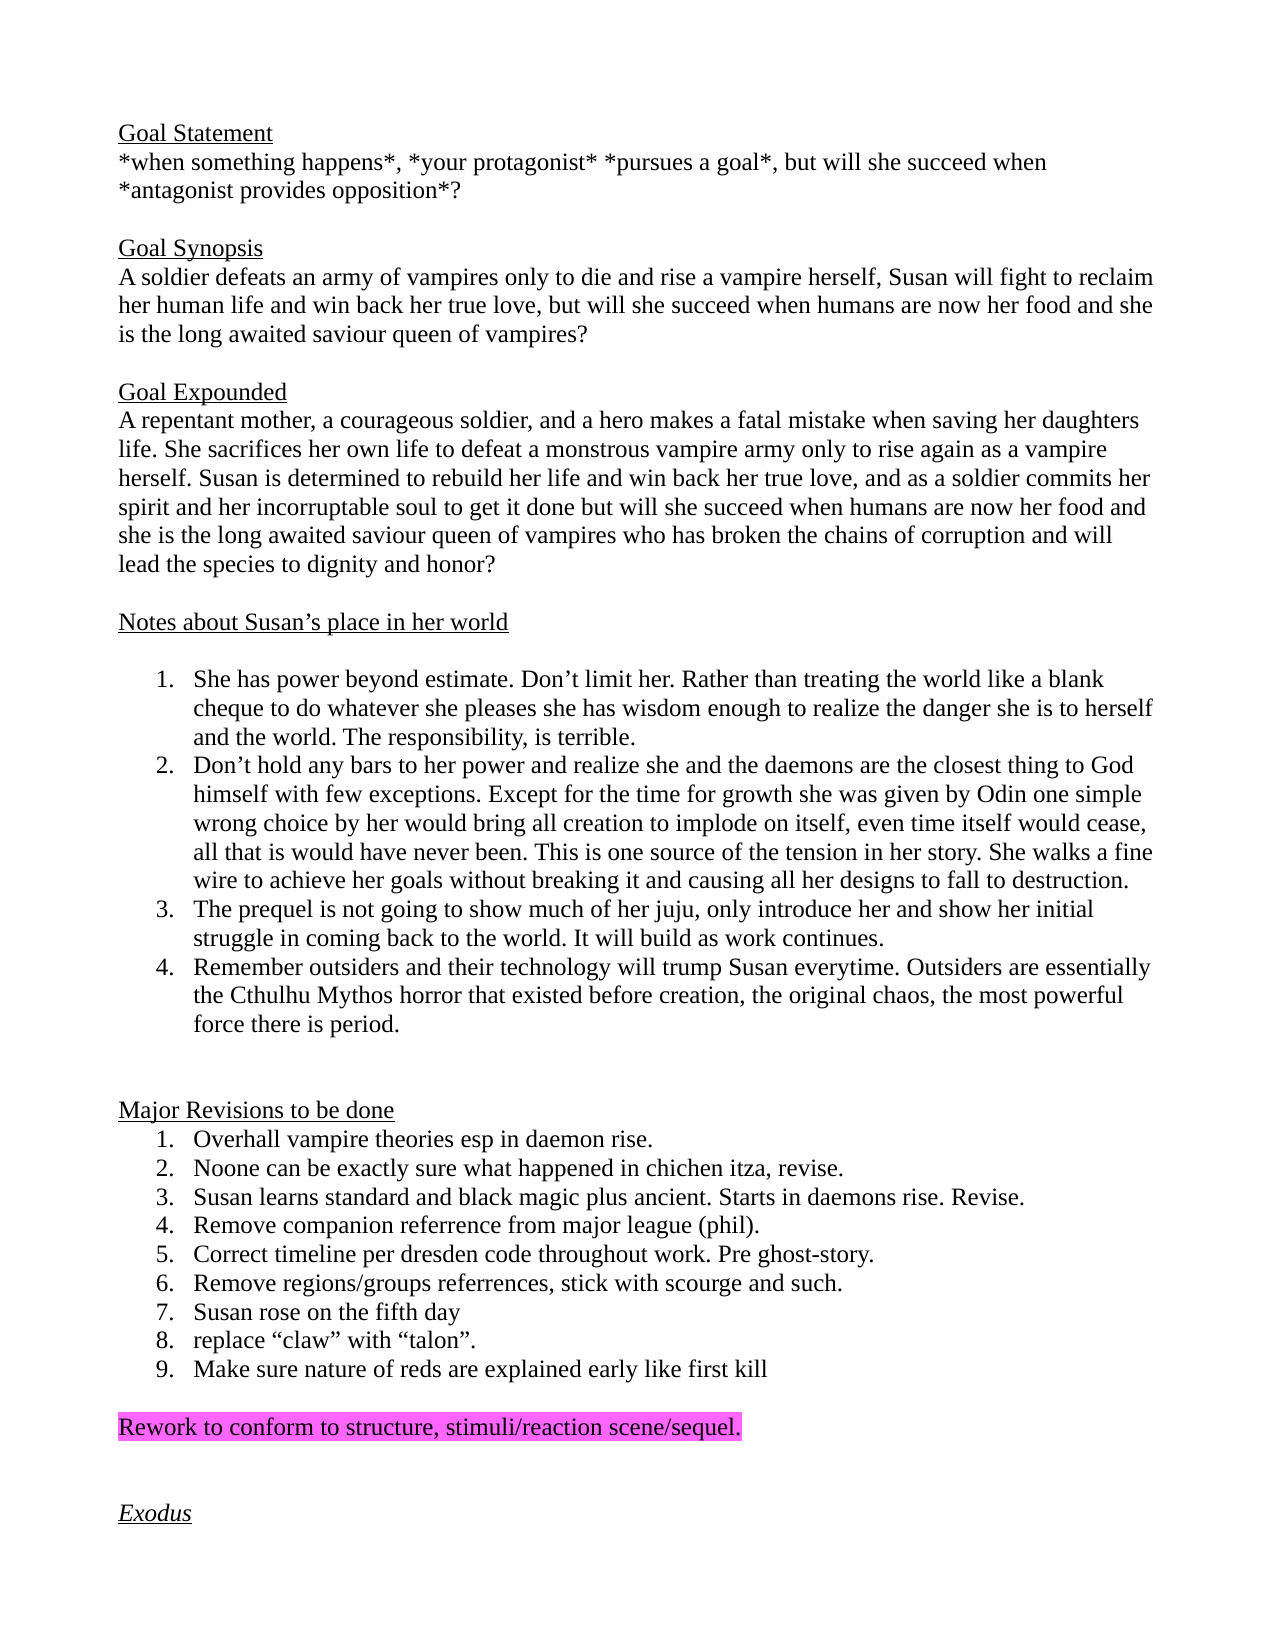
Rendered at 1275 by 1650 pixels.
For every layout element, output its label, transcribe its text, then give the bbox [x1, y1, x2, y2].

list The prequel is not going to show much of her juju, only introduce her and show her initial struggle in coming back to the world. It will build as work continues. [156, 894, 1157, 952]
list Make sure nature of reds are explained early like first kill [156, 1354, 1157, 1383]
text Notes about Susan’s place in her world [118, 607, 1157, 636]
text Rework to conform to structure, stimuli/reaction scene/sequel. [118, 1412, 1157, 1441]
list Remember outsiders and their technology will trump Susan everytime. Outsiders are essentially the Cthulhu Mythos horror that existed before creation, the original chaos, the most powerful force there is period. [156, 952, 1157, 1038]
list Don’t hold any bars to her power and realize she and the daemons are the closest thing to God himself with few exceptions. Except for the time for growth she was given by Odin one simple wrong choice by her would bring all creation to implode on itself, even time itself would cease, all that is would have never been. This is one source of the tension in her story. She walks a fine wire to achieve her goals without breaking it and causing all her designs to fall to destruction. [156, 751, 1157, 894]
list Noone can be exactly sure what happened in chichen itza, revise. [156, 1153, 1157, 1182]
list replace “claw” with “talon”. [156, 1326, 1157, 1354]
text Major Revisions to be done [118, 1096, 1157, 1124]
text *when something happens*, *your protagonist* *pursues a goal*, but will she succeed when *antagonist provides opposition*? [118, 147, 1157, 204]
list Overhall vampire theories esp in daemon rise. [156, 1124, 1157, 1153]
list Susan rose on the fifth day [156, 1297, 1157, 1326]
list Susan learns standard and black magic plus ancient. Starts in daemons rise. Revise. [156, 1182, 1157, 1211]
list Remove companion referrence from major league (phil). [156, 1211, 1157, 1239]
list Remove regions/groups referrences, stick with scourge and such. [156, 1268, 1157, 1297]
text Goal Synopsis [118, 233, 1157, 262]
list Correct timeline per dresden code throughout work. Pre ghost-story. [156, 1239, 1157, 1268]
text A repentant mother, a courageous soldier, and a hero makes a fatal mistake when saving her daughters life. She sacrifices her own life to defeat a monstrous vampire army only to rise again as a vampire herself. Susan is determined to rebuild her life and win back her true love, and as a soldier commits her spirit and her incorruptable soul to get it done but will she succeed when humans are now her food and she is the long awaited saviour queen of vampires who has broken the chains of corruption and will lead the species to dignity and honor? [118, 406, 1157, 578]
text A soldier defeats an army of vampires only to die and rise a vampire herself, Susan will fight to reclaim her human life and win back her true love, but will she succeed when humans are now her food and she is the long awaited saviour queen of vampires? [118, 262, 1157, 348]
list She has power beyond estimate. Don’t limit her. Rather than treating the world like a blank cheque to do whatever she pleases she has wisdom enough to realize the danger she is to herself and the world. The responsibility, is terrible. [156, 664, 1157, 751]
text Goal Expounded [118, 377, 1157, 406]
text Goal Statement [118, 118, 1157, 147]
text Exodus [118, 1498, 1157, 1527]
